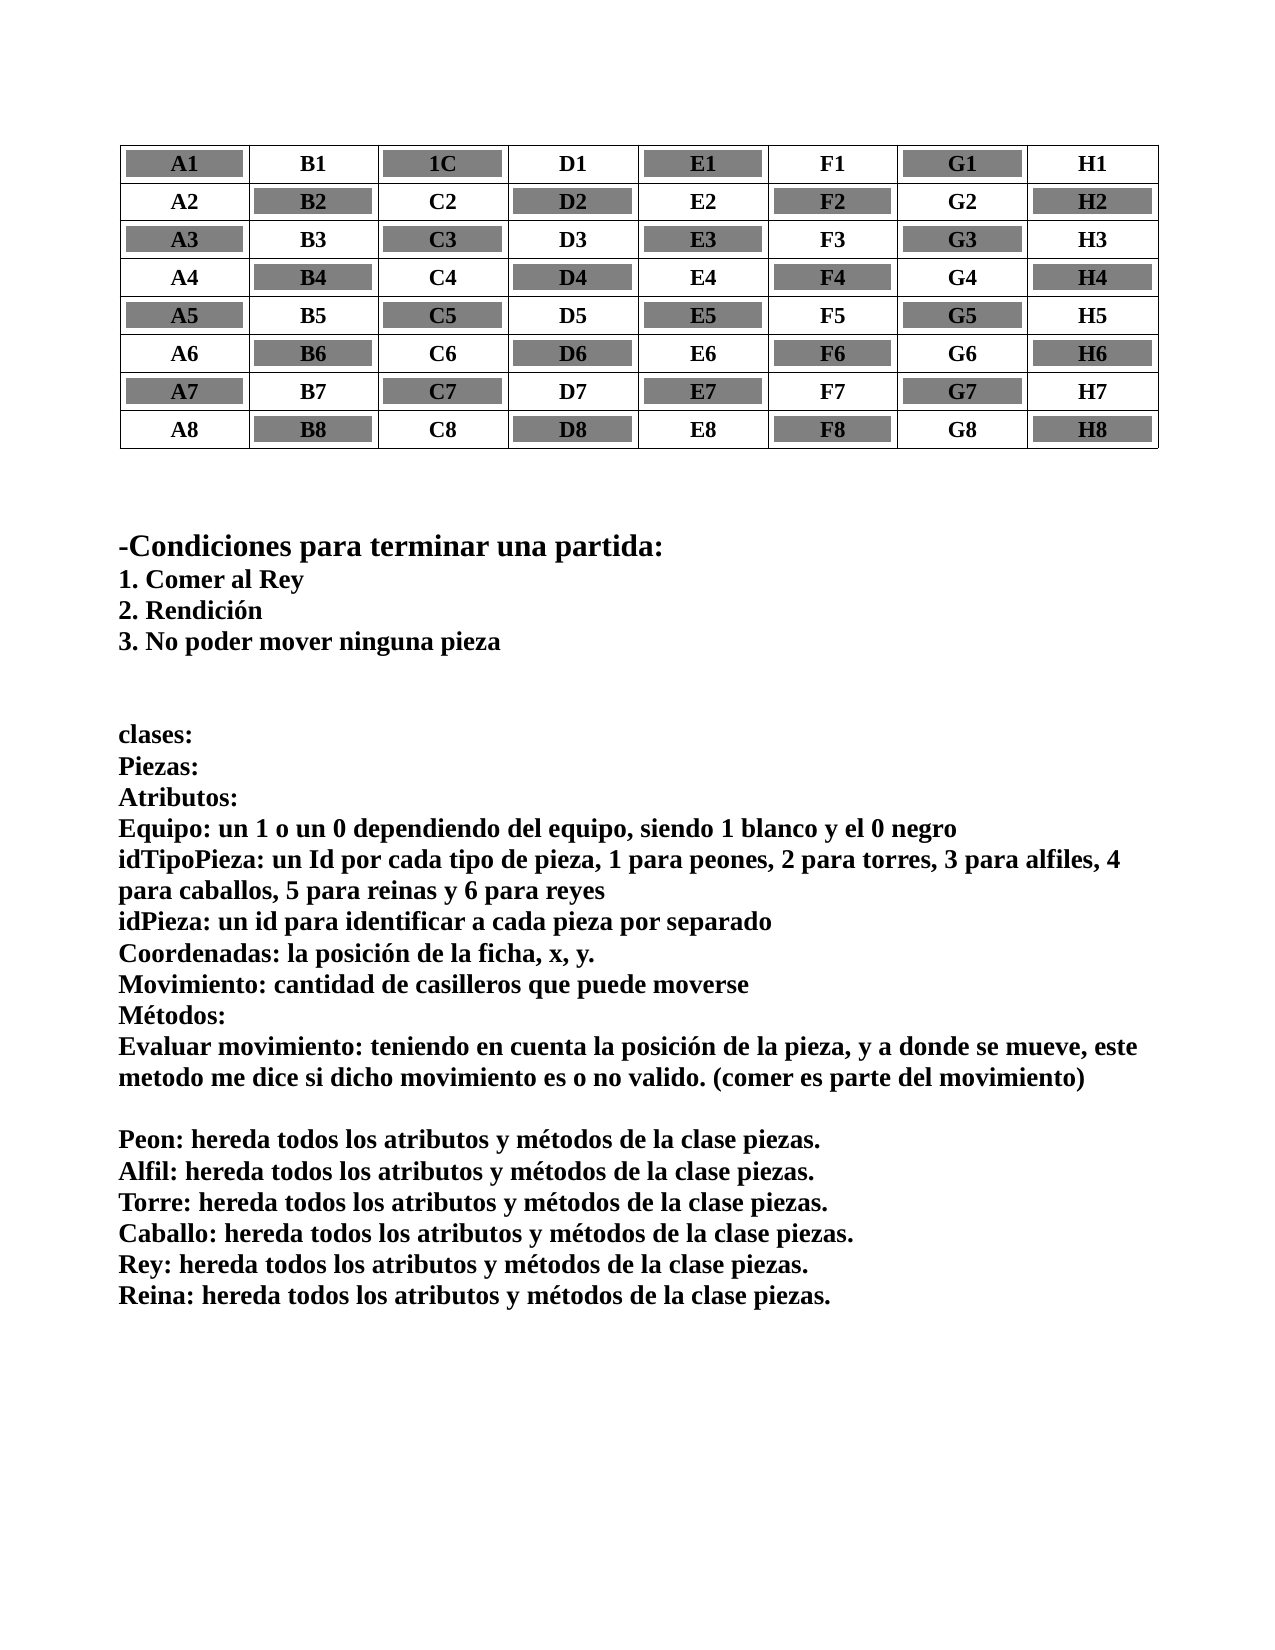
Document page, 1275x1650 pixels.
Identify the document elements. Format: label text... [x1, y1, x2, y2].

table_header 1C [379, 146, 508, 182]
table_cell A4 [121, 259, 249, 296]
text Rey: hereda todos los atributos y métodos de la clase piezas. [118, 1248, 1157, 1279]
table_cell A8 [121, 411, 249, 448]
table_cell G2 [898, 184, 1027, 220]
table_cell F6 [769, 335, 897, 372]
table_cell A7 [121, 373, 249, 410]
text Alfil: hereda todos los atributos y métodos de la clase piezas. [118, 1155, 1157, 1186]
table_cell H3 [1028, 221, 1158, 258]
table_cell C6 [379, 335, 508, 372]
table_cell E4 [639, 259, 768, 296]
table_cell B2 [250, 184, 378, 220]
table_cell B4 [250, 259, 378, 296]
table_cell F4 [769, 259, 897, 296]
text clases: [118, 719, 1157, 750]
table_cell H5 [1028, 297, 1158, 334]
table_cell D6 [509, 335, 638, 372]
table_cell C7 [379, 373, 508, 410]
table_cell D3 [509, 221, 638, 258]
table_cell C8 [379, 411, 508, 448]
table_cell B5 [250, 297, 378, 334]
text Piezas: [118, 750, 1157, 781]
table_cell F8 [769, 411, 897, 448]
table_cell C5 [379, 297, 508, 334]
text idPieza: un id para identificar a cada pieza por separado [118, 906, 1157, 937]
text Reina: hereda todos los atributos y métodos de la clase piezas. [118, 1279, 1157, 1310]
table_header E1 [639, 146, 768, 182]
table_cell F2 [769, 184, 897, 220]
text -Condiciones para terminar una partida: [118, 527, 1157, 563]
text Movimiento: cantidad de casilleros que puede moverse [118, 968, 1157, 999]
text idTipoPieza: un Id por cada tipo de pieza, 1 para peones, 2 para torres, 3 para alfiles, 4 para caballos, 5 para reinas y 6 para reyes [118, 843, 1157, 906]
table_cell F5 [769, 297, 897, 334]
table_cell H7 [1028, 373, 1158, 410]
table_cell H4 [1028, 259, 1158, 296]
text Evaluar movimiento: teniendo en cuenta la posición de la pieza, y a donde se mueve, este metodo me dice si dicho movimiento es o no valido. (comer es parte del movimiento) [118, 1030, 1157, 1092]
text 1. Comer al Rey 2. Rendición [118, 563, 1157, 625]
text 3. No poder mover ninguna pieza [118, 625, 1157, 656]
text Torre: hereda todos los atributos y métodos de la clase piezas. [118, 1186, 1157, 1217]
table_header F1 [769, 146, 897, 182]
table_cell C4 [379, 259, 508, 296]
table_cell F3 [769, 221, 897, 258]
table_cell C2 [379, 184, 508, 220]
table_cell A3 [121, 221, 249, 258]
table_cell B8 [250, 411, 378, 448]
table_cell H2 [1028, 184, 1158, 220]
table_cell G4 [898, 259, 1027, 296]
table_header D1 [509, 146, 638, 182]
table_cell B7 [250, 373, 378, 410]
table_cell A5 [121, 297, 249, 334]
table_cell H8 [1028, 411, 1158, 448]
text Métodos: [118, 999, 1157, 1030]
table_cell A6 [121, 335, 249, 372]
table_header B1 [250, 146, 378, 182]
table_cell B6 [250, 335, 378, 372]
text Caballo: hereda todos los atributos y métodos de la clase piezas. [118, 1217, 1157, 1248]
table_cell G7 [898, 373, 1027, 410]
table_cell G5 [898, 297, 1027, 334]
text Peon: hereda todos los atributos y métodos de la clase piezas. [118, 1123, 1157, 1155]
table_cell B3 [250, 221, 378, 258]
table_cell D7 [509, 373, 638, 410]
table_cell G8 [898, 411, 1027, 448]
table_cell D2 [509, 184, 638, 220]
table_cell F7 [769, 373, 897, 410]
text Atributos: [118, 781, 1157, 812]
text Coordenadas: la posición de la ficha, x, y. [118, 937, 1157, 968]
table_cell D4 [509, 259, 638, 296]
table_header G1 [898, 146, 1027, 182]
table_cell A2 [121, 184, 249, 220]
table_cell E7 [639, 373, 768, 410]
table_cell E6 [639, 335, 768, 372]
table_cell D8 [509, 411, 638, 448]
table_cell E3 [639, 221, 768, 258]
table_cell D5 [509, 297, 638, 334]
table_cell H6 [1028, 335, 1158, 372]
table_cell G3 [898, 221, 1027, 258]
table_cell E8 [639, 411, 768, 448]
table_cell E5 [639, 297, 768, 334]
table_cell C3 [379, 221, 508, 258]
table_header A1 [121, 146, 249, 182]
table_header H1 [1028, 146, 1158, 182]
table_cell E2 [639, 184, 768, 220]
text Equipo: un 1 o un 0 dependiendo del equipo, siendo 1 blanco y el 0 negro [118, 812, 1157, 843]
table_cell G6 [898, 335, 1027, 372]
